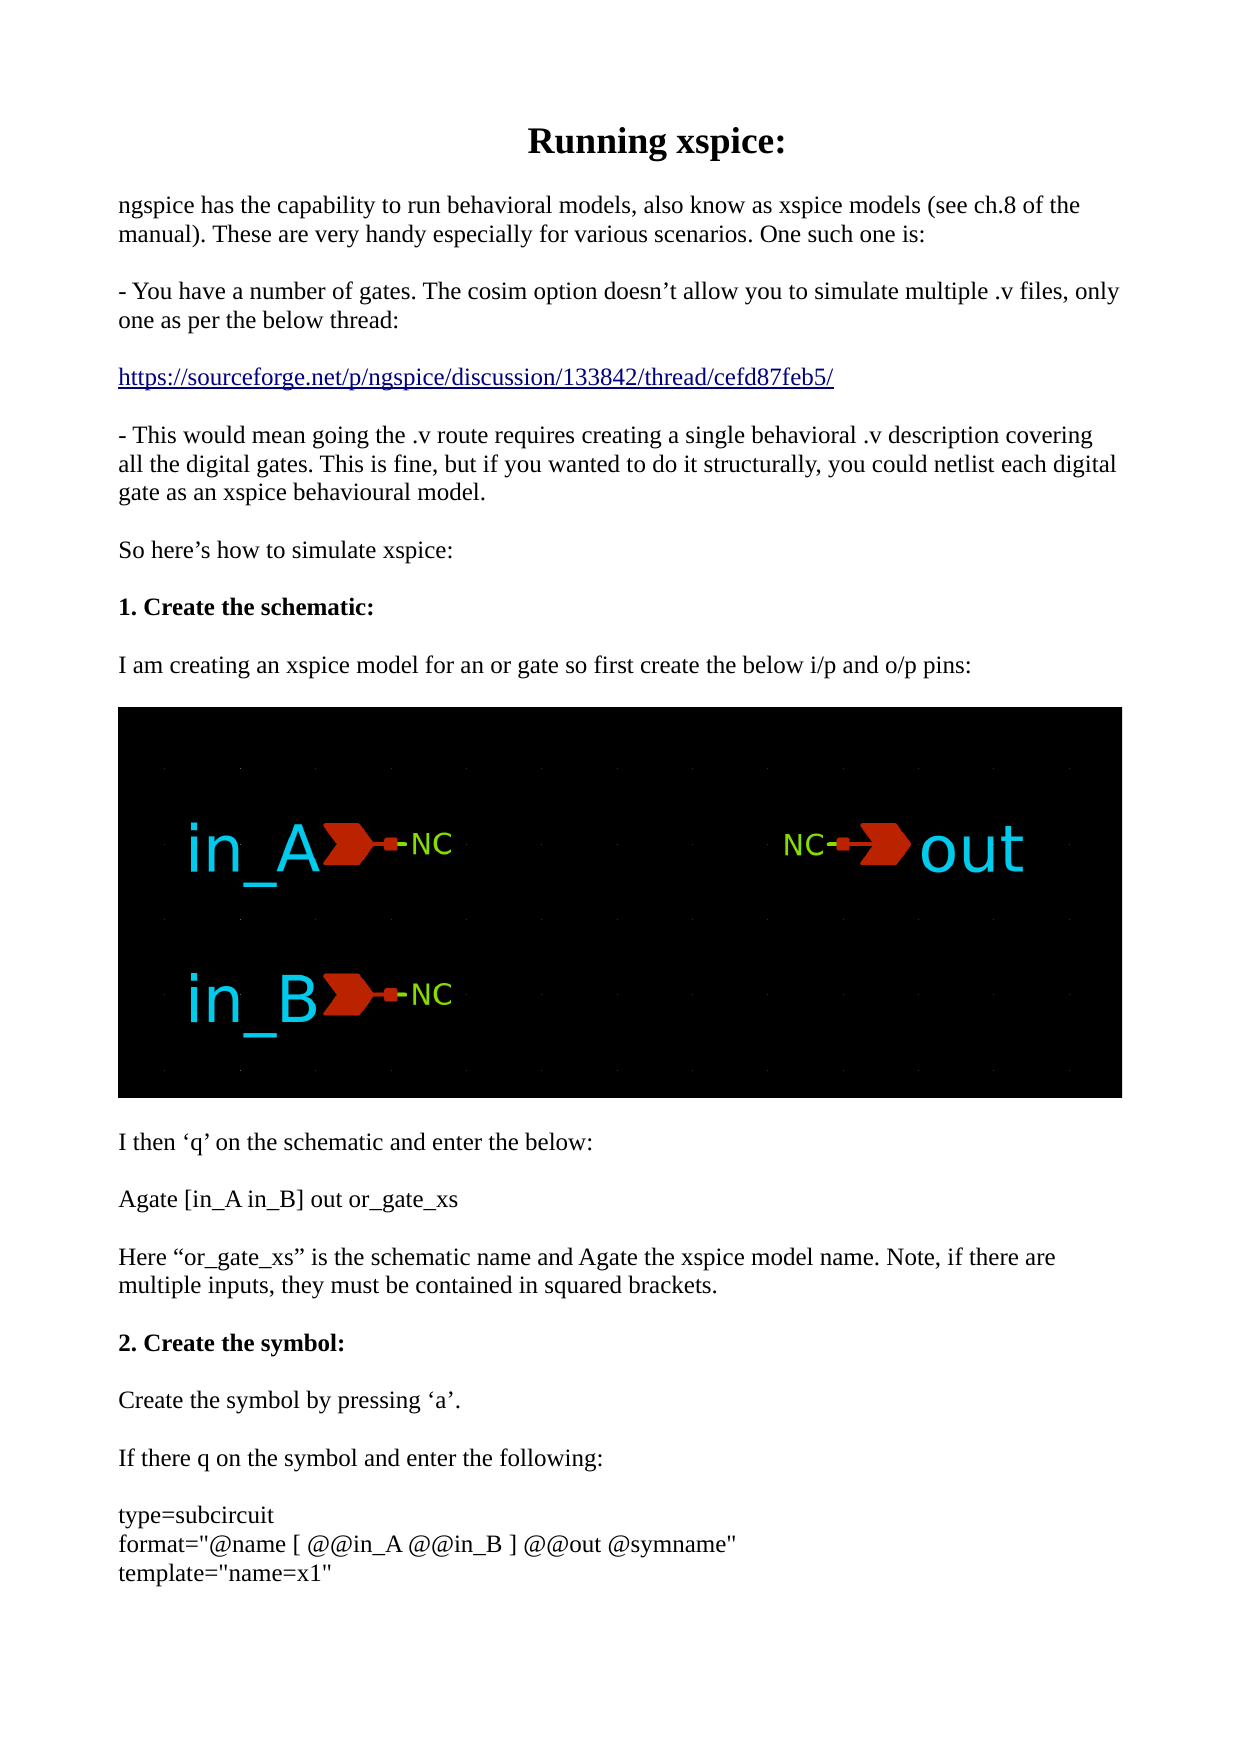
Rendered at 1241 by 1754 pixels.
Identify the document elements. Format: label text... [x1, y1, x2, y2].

text Here “or_gate_xs” is the schematic name and Agate the xspice model name. Note, if there are multiple inputs, they must be contained in squared brackets. [118, 1242, 1122, 1299]
text - This would mean going the .v route requires creating a single behavioral .v description covering all the digital gates. This is fine, but if you wanted to do it structurally, you could netlist each digital gate as an xspice behavioural model. [118, 420, 1122, 506]
text Agate [in_A in_B] out or_gate_xs [118, 1184, 1122, 1213]
text So here’s how to simulate xspice: [118, 535, 1122, 564]
text I am creating an xspice model for an or gate so first create the below i/p and o/p pins: [118, 650, 1122, 679]
text If there q on the symbol and enter the following: [118, 1443, 1122, 1472]
text ngspice has the capability to run behavioral models, also know as xspice models (see ch.8 of the manual). These are very handy especially for various scenarios. One such one is: [118, 190, 1122, 247]
text I then ‘q’ on the schematic and enter the below: [118, 1127, 1122, 1156]
text type=subcircuit [118, 1501, 1122, 1529]
text 1. Create the schematic: [118, 592, 1122, 621]
text template="name=x1" [118, 1558, 1122, 1587]
text https://sourceforge.net/p/ngspice/discussion/133842/thread/cefd87feb5/ [118, 362, 1122, 391]
text Create the symbol by pressing ‘a’. [118, 1386, 1122, 1414]
picture [118, 707, 1123, 1098]
text - You have a number of gates. The cosim option doesn’t allow you to simulate multiple .v files, only one as per the below thread: [118, 276, 1122, 334]
text format="@name [ @@in_A @@in_B ] @@out @symname" [118, 1529, 1122, 1558]
text 2. Create the symbol: [118, 1328, 1122, 1357]
text Running xspice: [118, 118, 1122, 161]
